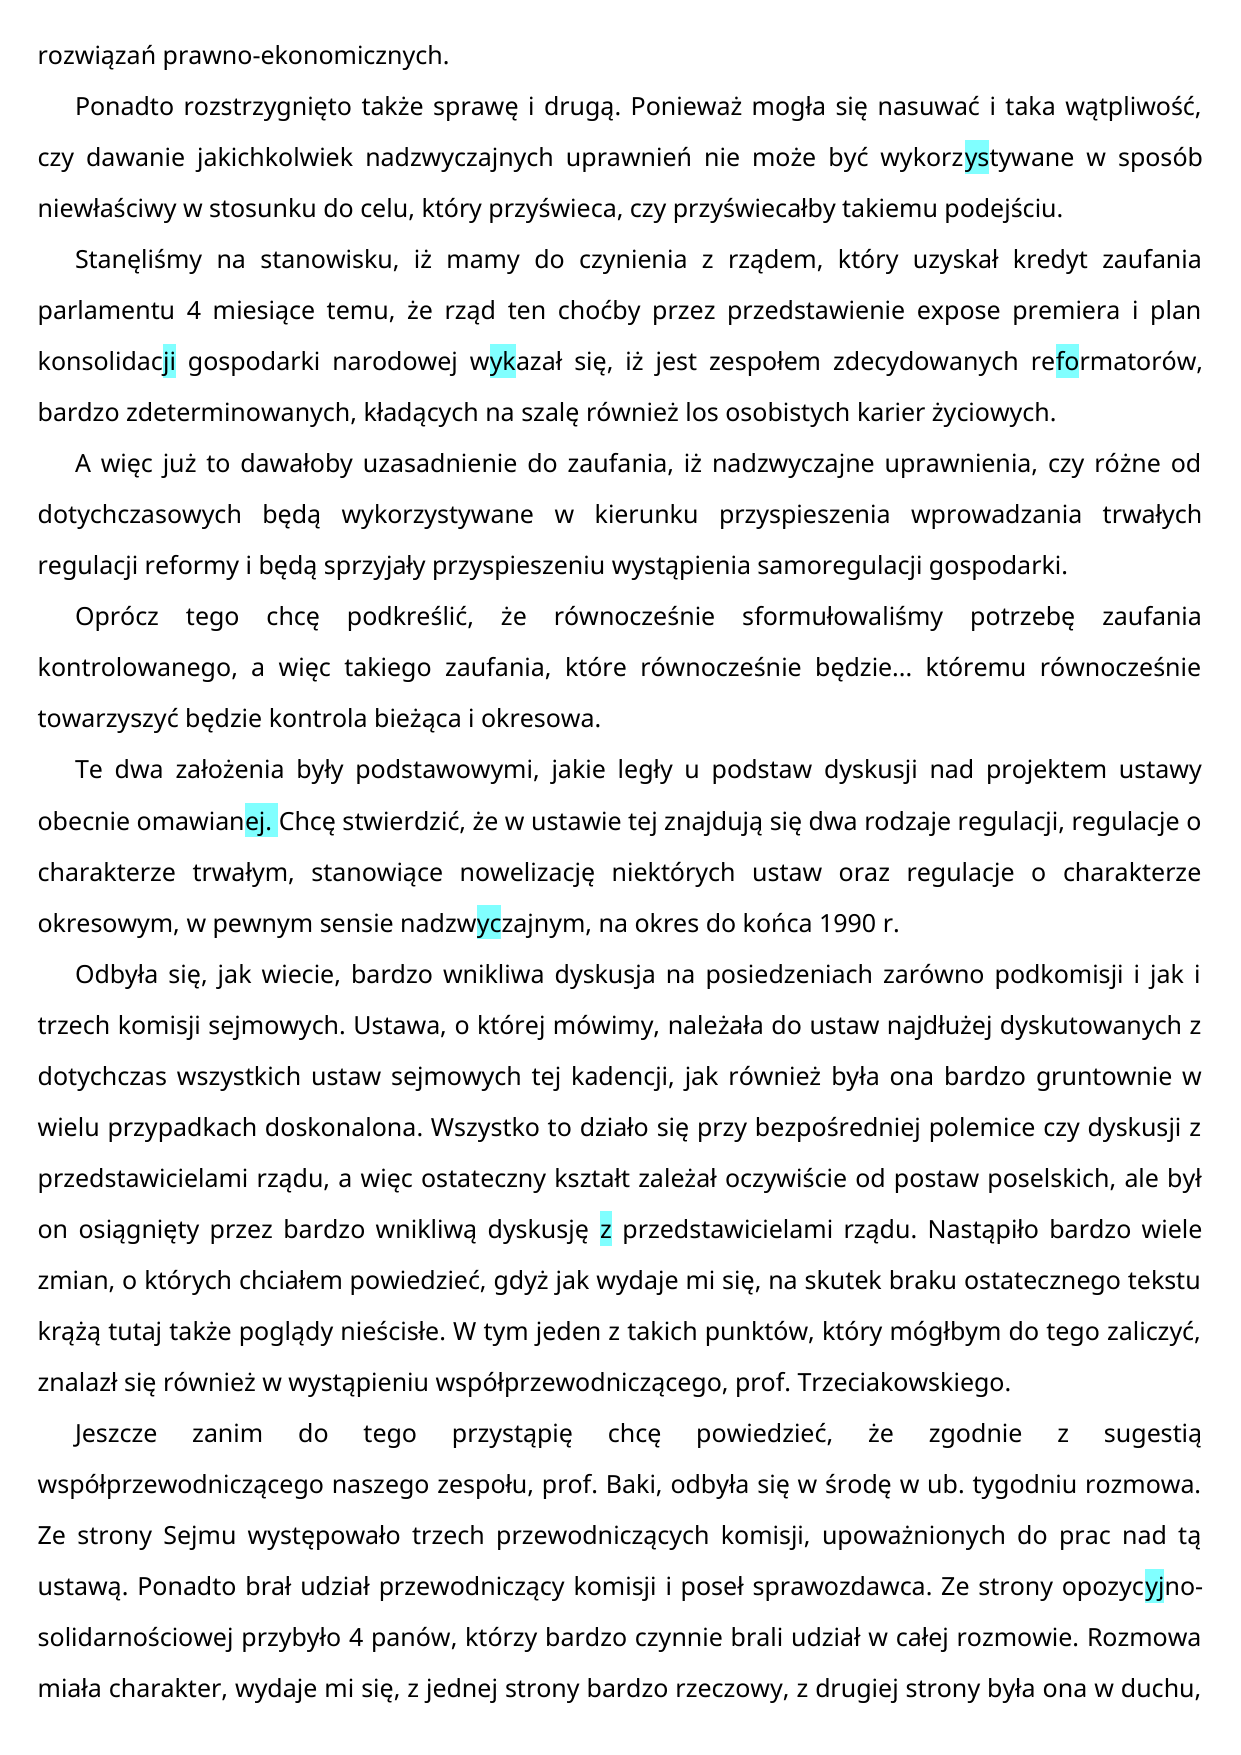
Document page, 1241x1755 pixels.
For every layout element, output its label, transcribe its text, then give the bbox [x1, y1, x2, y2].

text rozwiązań prawno-ekonomicznych. [37, 37, 1203, 72]
text Te dwa założenia były podstawowymi, jakie legły u podstaw dyskusji nad projektem ustawy obecnie omawianej. Chcę stwierdzić, że w ustawie tej znajdują się dwa rodzaje regulacji, regulacje o charakterze trwałym, stanowiące nowelizację niektórych ustaw oraz regulacje o charakterze okresowym, w pewnym sensie nadzwyczajnym, na okres do końca 1990 r. [37, 752, 1203, 939]
text Stanęliśmy na stanowisku, iż mamy do czynienia z rządem, który uzyskał kredyt zaufania parlamentu 4 miesiące temu, że rząd ten choćby przez przedstawienie expose premiera i plan konsolidacji gospodarki narodowej wykazał się, iż jest zespołem zdecydowanych reformatorów, bardzo zdeterminowanych, kładących na szalę również los osobistych karier życiowych. [37, 242, 1203, 429]
text Oprócz tego chcę podkreślić, że równocześnie sformułowaliśmy potrzebę zaufania kontrolowanego, a więc takiego zaufania, które równocześnie będzie... któremu równocześnie towarzyszyć będzie kontrola bieżąca i okresowa. [37, 599, 1203, 735]
text Ponadto rozstrzygnięto także sprawę i drugą. Ponieważ mogła się nasuwać i taka wątpliwość, czy dawanie jakichkolwiek nadzwyczajnych uprawnień nie może być wykorzystywane w sposób niewłaściwy w stosunku do celu, który przyświeca, czy przyświecałby takiemu podejściu. [37, 88, 1203, 225]
text Odbyła się, jak wiecie, bardzo wnikliwa dyskusja na posiedzeniach zarówno podkomisji i jak i trzech komisji sejmowych. Ustawa, o której mówimy, należała do ustaw najdłużej dyskutowanych z dotychczas wszystkich ustaw sejmowych tej kadencji, jak również była ona bardzo gruntownie w wielu przypadkach doskonalona. Wszystko to działo się przy bezpośredniej polemice czy dyskusji z przedstawicielami rządu, a więc ostateczny kształt zależał oczywiście od postaw poselskich, ale był on osiągnięty przez bardzo wnikliwą dyskusję z przedstawicielami rządu. Nastąpiło bardzo wiele zmian, o których chciałem powiedzieć, gdyż jak wydaje mi się, na skutek braku ostatecznego tekstu krążą tutaj także poglądy nieścisłe. W tym jeden z takich punktów, który mógłbym do tego zaliczyć, znalazł się również w wystąpieniu współprzewodniczącego, prof. Trzeciakowskiego. [37, 956, 1203, 1399]
text A więc już to dawałoby uzasadnienie do zaufania, iż nadzwyczajne uprawnienia, czy różne od dotychczasowych będą wykorzystywane w kierunku przyspieszenia wprowadzania trwałych regulacji reformy i będą sprzyjały przyspieszeniu wystąpienia samoregulacji gospodarki. [37, 446, 1203, 582]
text Jeszcze zanim do tego przystąpię chcę powiedzieć, że zgodnie z sugestią współprzewodniczącego naszego zespołu, prof. Baki, odbyła się w środę w ub. tygodniu rozmowa. Ze strony Sejmu występowało trzech przewodniczących komisji, upoważnionych do prac nad tą ustawą. Ponadto brał udział przewodniczący komisji i poseł sprawozdawca. Ze strony opozycyjno-solidarnościowej przybyło 4 panów, którzy bardzo czynnie brali udział w całej rozmowie. Rozmowa miała charakter, wydaje mi się, z jednej strony bardzo rzeczowy, z drugiej strony była ona w duchu, [37, 1416, 1203, 1705]
